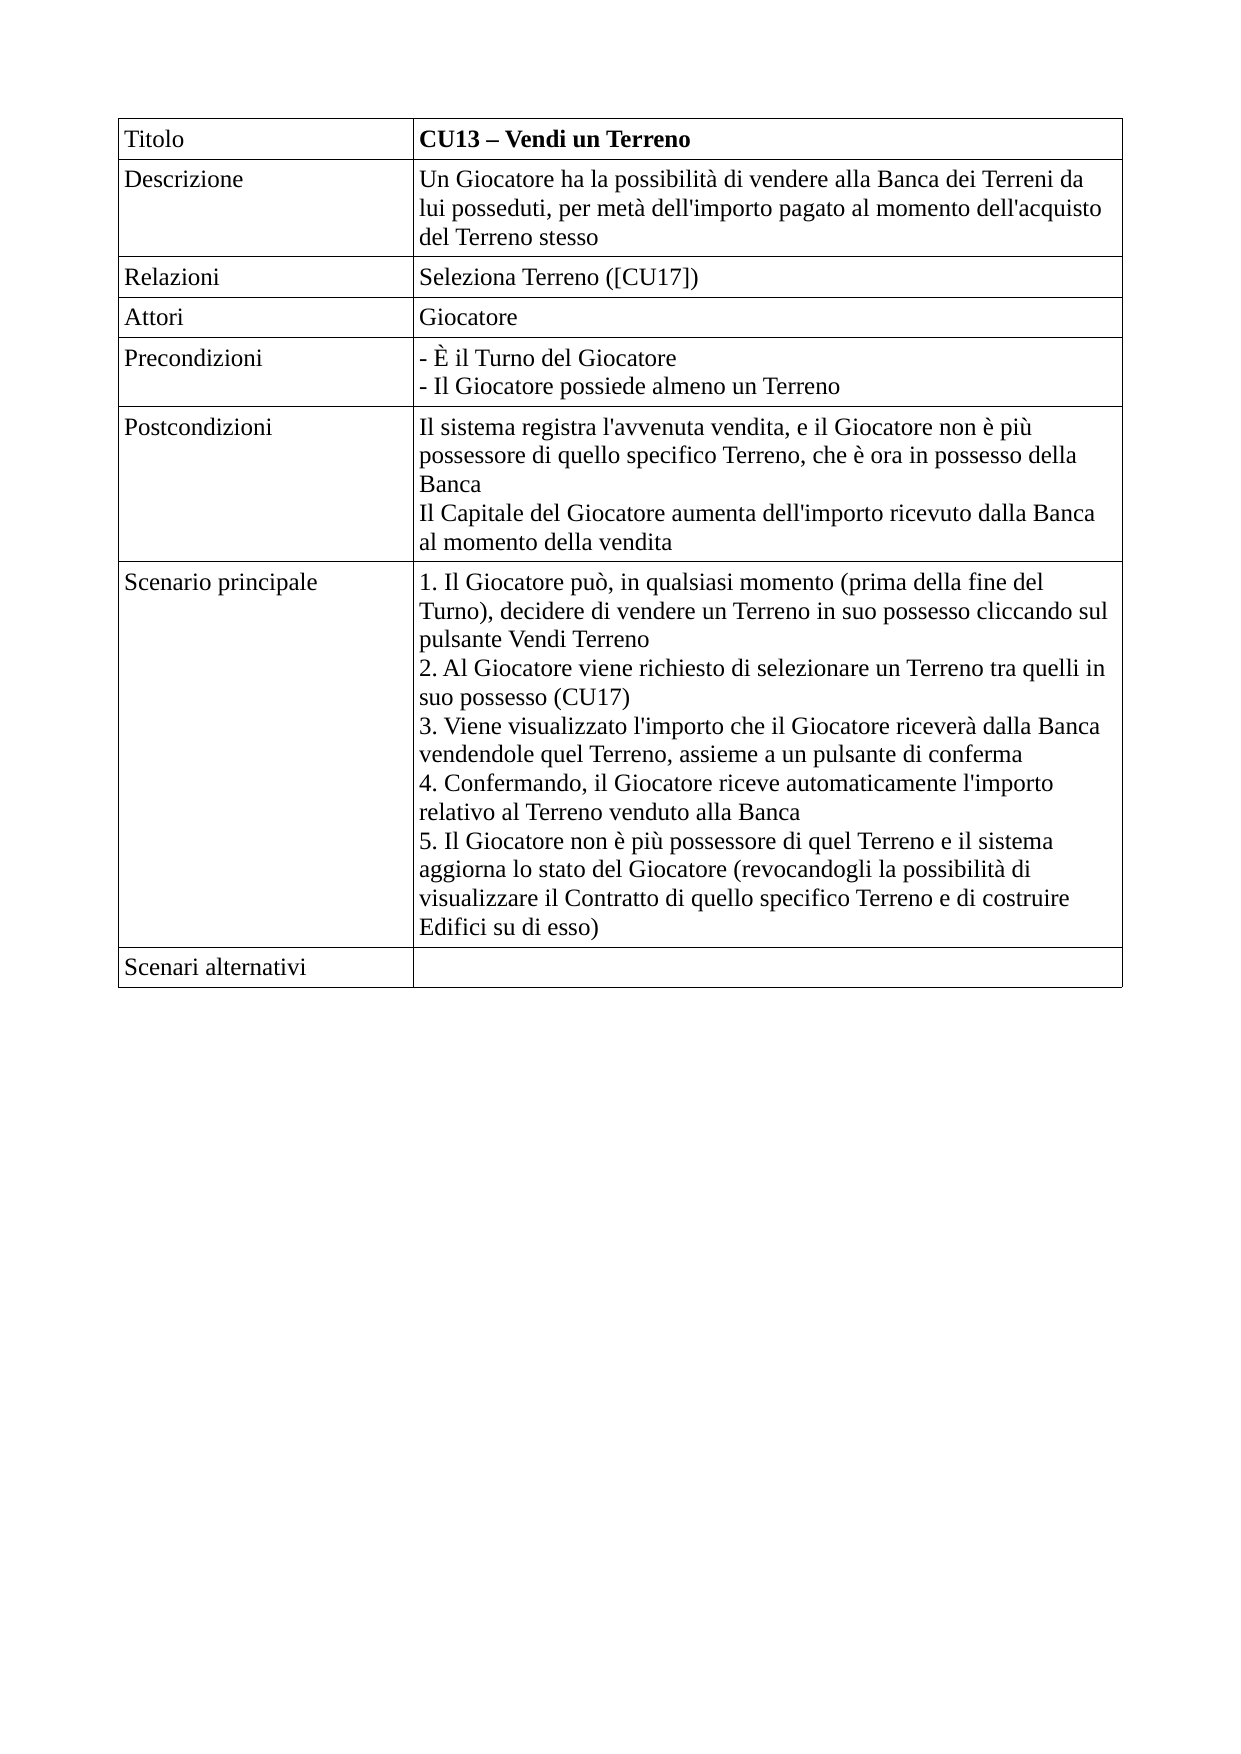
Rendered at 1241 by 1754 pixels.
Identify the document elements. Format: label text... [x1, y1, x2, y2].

table_cell 1. Il Giocatore può, in qualsiasi momento (prima della fine del Turno), decidere di vendere un Terreno in suo possesso cliccando sul pulsante Vendi Terreno 2. Al Giocatore viene richiesto di selezionare un Terreno tra quelli in suo possesso (CU17) 3. Viene visualizzato l'importo che il Giocatore riceverà dalla Banca vendendole quel Terreno, assieme a un pulsante di conferma 4. Confermando, il Giocatore riceve automaticamente l'importo relativo al Terreno venduto alla Banca 5. Il Giocatore non è più possessore di quel Terreno e il sistema aggiorna lo stato del Giocatore (revocandogli la possibilità di visualizzare il Contratto di quello specifico Terreno e di costruire Edifici su di esso) [414, 562, 1122, 947]
table_cell Scenario principale [119, 562, 413, 947]
table_cell Descrizione [119, 160, 413, 256]
table_header CU13 – Vendi un Terreno [414, 119, 1122, 158]
table_cell Un Giocatore ha la possibilità di vendere alla Banca dei Terreni da lui posseduti, per metà dell'importo pagato al momento dell'acquisto del Terreno stesso [414, 160, 1122, 256]
table_cell Postcondizioni [119, 407, 413, 561]
table_cell Precondizioni [119, 338, 413, 406]
table_cell Giocatore [414, 298, 1122, 337]
table_cell Il sistema registra l'avvenuta vendita, e il Giocatore non è più possessore di quello specifico Terreno, che è ora in possesso della Banca Il Capitale del Giocatore aumenta dell'importo ricevuto dalla Banca al momento della vendita [414, 407, 1122, 561]
table_cell - È il Turno del Giocatore - Il Giocatore possiede almeno un Terreno [414, 338, 1122, 406]
table_cell Attori [119, 298, 413, 337]
table_cell Relazioni [119, 257, 413, 297]
table_cell [414, 948, 1122, 987]
table_header Titolo [119, 119, 413, 158]
table_cell Scenari alternativi [119, 948, 413, 987]
table_cell Seleziona Terreno ([CU17]) [414, 257, 1122, 297]
